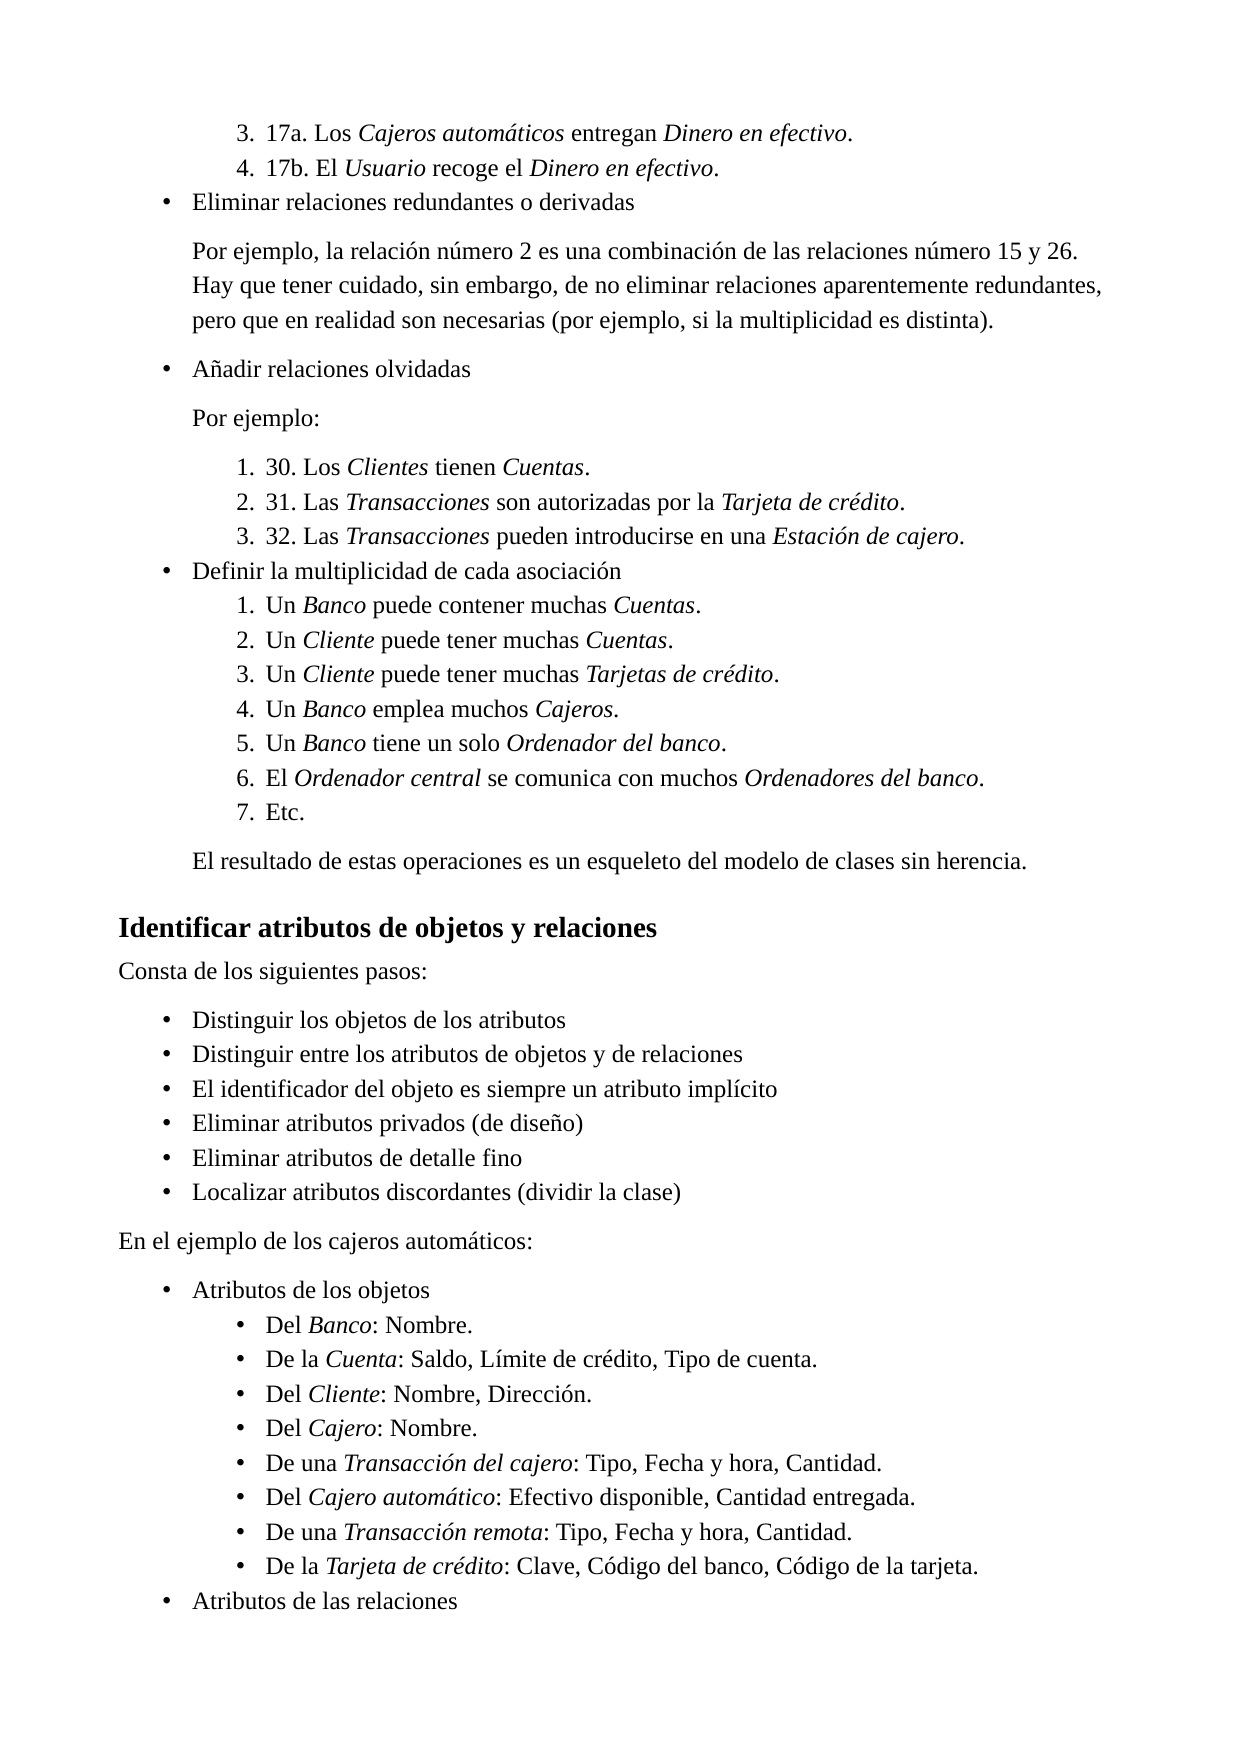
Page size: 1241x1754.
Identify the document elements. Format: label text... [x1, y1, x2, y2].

list Por ejemplo: [162, 403, 1122, 432]
list Localizar atributos discordantes (dividir la clase) [162, 1177, 1122, 1206]
list El Ordenador central se comunica con muchos Ordenadores del banco. [236, 763, 1122, 791]
list Un Cliente puede tener muchas Tarjetas de crédito. [236, 659, 1122, 688]
list Un Banco puede contener muchas Cuentas. [236, 590, 1122, 619]
list Un Cliente puede tener muchas Cuentas. [236, 625, 1122, 653]
list Atributos de las relaciones [162, 1586, 1122, 1614]
list Etc. [236, 797, 1122, 826]
list El resultado de estas operaciones es un esqueleto del modelo de clases sin herencia. [162, 846, 1122, 875]
list 30. Los Clientes tienen Cuentas. [236, 452, 1122, 481]
subtitle Identificar atributos de objetos y relaciones [118, 910, 1122, 943]
list Distinguir los objetos de los atributos [162, 1005, 1122, 1034]
list El identificador del objeto es siempre un atributo implícito [162, 1074, 1122, 1103]
list 32. Las Transacciones pueden introducirse en una Estación de cajero. [236, 521, 1122, 550]
list Por ejemplo, la relación número 2 es una combinación de las relaciones número 15 y 26. Hay que tener cuidado, sin embargo, de no eliminar relaciones aparentemente redundantes, pero que en realidad son necesarias (por ejemplo, si la multiplicidad es distinta). [162, 236, 1122, 334]
list Definir la multiplicidad de cada asociación [162, 556, 1122, 584]
list Un Banco emplea muchos Cajeros. [236, 694, 1122, 722]
list Del Cajero: Nombre. [236, 1413, 1122, 1442]
list 31. Las Transacciones son autorizadas por la Tarjeta de crédito. [236, 487, 1122, 516]
list Añadir relaciones olvidadas [162, 354, 1122, 383]
list 17a. Los Cajeros automáticos entregan Dinero en efectivo. [236, 118, 1122, 147]
list Un Banco tiene un solo Ordenador del banco. [236, 728, 1122, 757]
list Distinguir entre los atributos de objetos y de relaciones [162, 1039, 1122, 1068]
list Del Banco: Nombre. [236, 1310, 1122, 1339]
list De una Transacción del cajero: Tipo, Fecha y hora, Cantidad. [236, 1448, 1122, 1477]
list Atributos de los objetos [162, 1275, 1122, 1304]
list De la Cuenta: Saldo, Límite de crédito, Tipo de cuenta. [236, 1344, 1122, 1373]
list Del Cajero automático: Efectivo disponible, Cantidad entregada. [236, 1482, 1122, 1511]
list De la Tarjeta de crédito: Clave, Código del banco, Código de la tarjeta. [236, 1551, 1122, 1580]
list Eliminar atributos de detalle fino [162, 1143, 1122, 1172]
text Consta de los siguientes pasos: [118, 956, 1122, 984]
list Del Cliente: Nombre, Dirección. [236, 1379, 1122, 1408]
list De una Transacción remota: Tipo, Fecha y hora, Cantidad. [236, 1517, 1122, 1546]
list Eliminar atributos privados (de diseño) [162, 1108, 1122, 1137]
list Eliminar relaciones redundantes o derivadas [162, 187, 1122, 216]
text En el ejemplo de los cajeros automáticos: [118, 1226, 1122, 1255]
list 17b. El Usuario recoge el Dinero en efectivo. [236, 153, 1122, 181]
